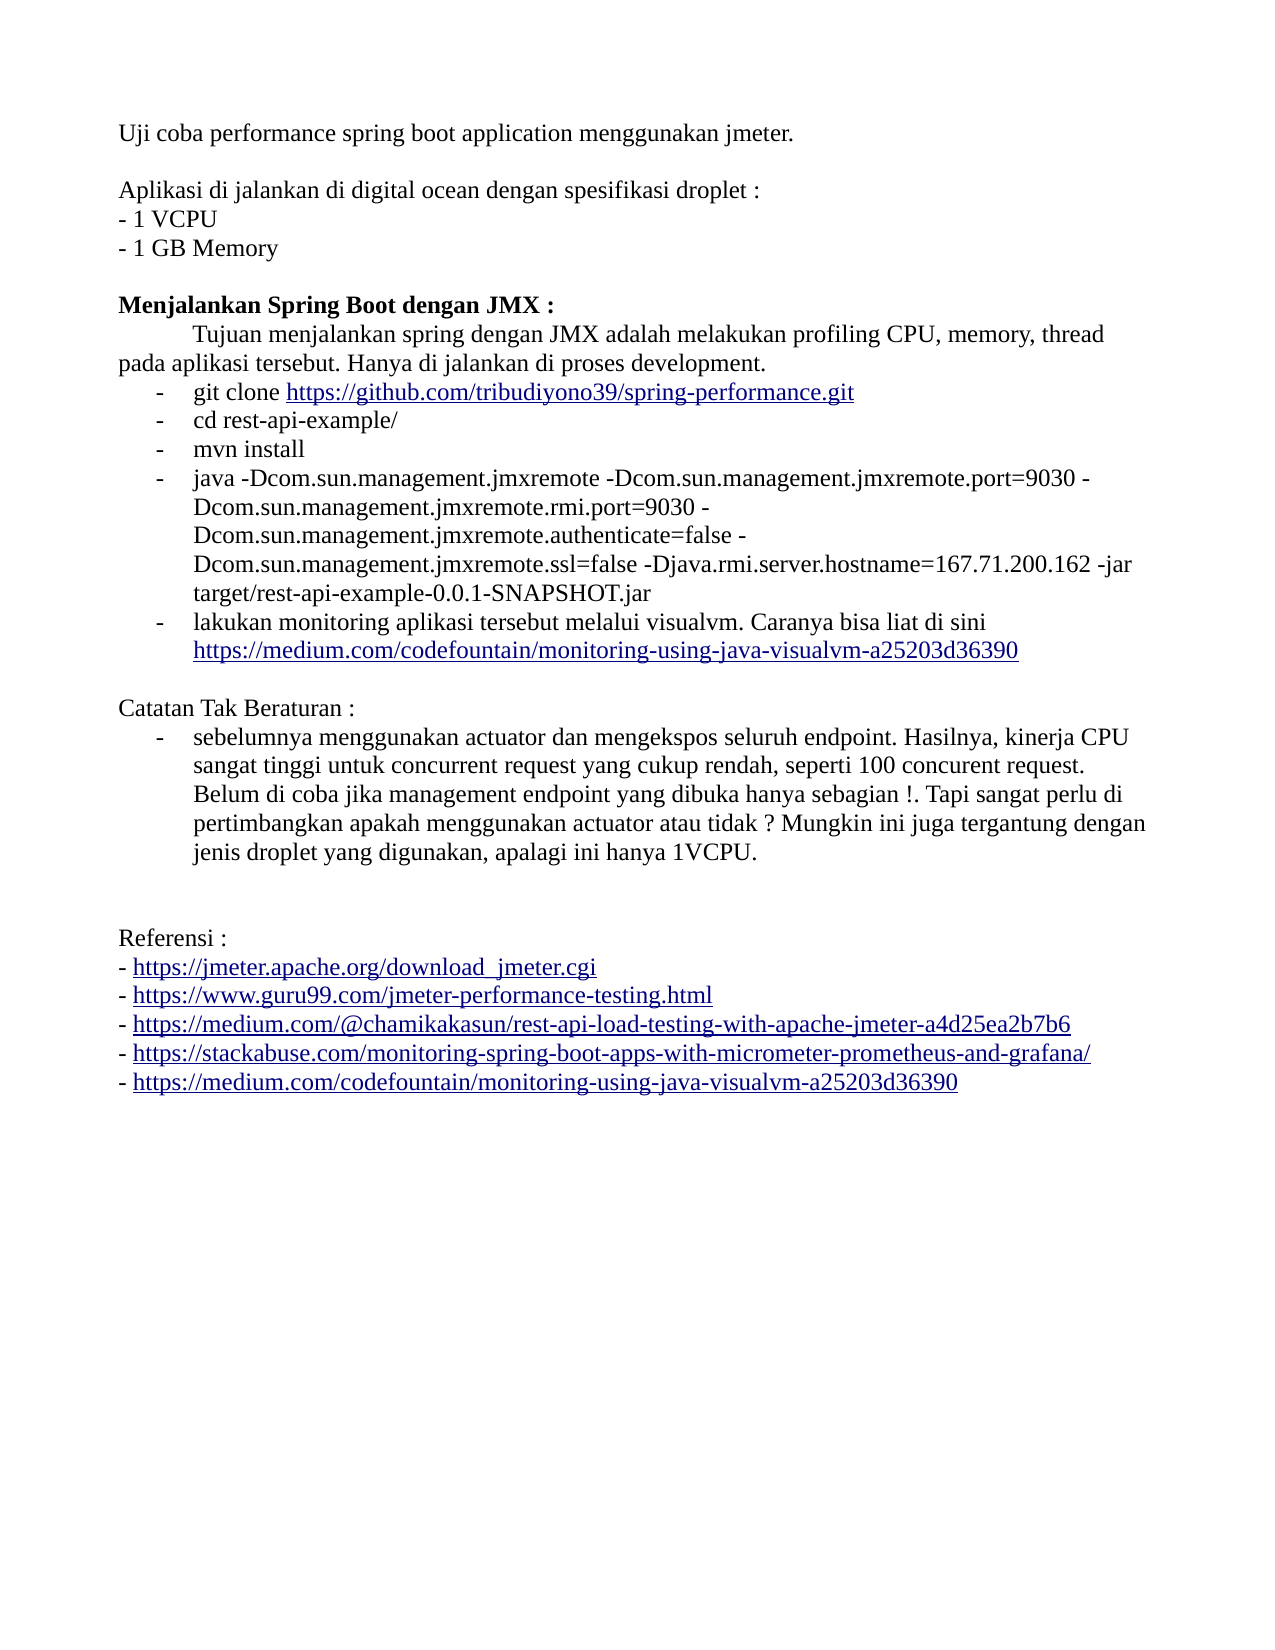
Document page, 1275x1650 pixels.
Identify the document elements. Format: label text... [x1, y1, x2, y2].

text - https://medium.com/@chamikakasun/rest-api-load-testing-with-apache-jmeter-a4d25ea2b7b6 [118, 1009, 1157, 1038]
text Tujuan menjalankan spring dengan JMX adalah melakukan profiling CPU, memory, thread pada aplikasi tersebut. Hanya di jalankan di proses development. [118, 319, 1157, 377]
text - https://medium.com/codefountain/monitoring-using-java-visualvm-a25203d36390 [118, 1067, 1157, 1096]
text Referensi : [118, 923, 1157, 952]
text Catatan Tak Beraturan : [118, 693, 1157, 722]
text - https://jmeter.apache.org/download_jmeter.cgi [118, 952, 1157, 981]
text Aplikasi di jalankan di digital ocean dengan spesifikasi droplet : [118, 176, 1157, 204]
text - 1 VCPU [118, 204, 1157, 233]
text - 1 GB Memory [118, 233, 1157, 262]
list mvn install [156, 434, 1157, 463]
list git clone https://github.com/tribudiyono39/spring-performance.git [156, 377, 1157, 406]
list cd rest-api-example/ [156, 406, 1157, 434]
text Uji coba performance spring boot application menggunakan jmeter. [118, 118, 1157, 147]
text Menjalankan Spring Boot dengan JMX : [118, 291, 1157, 319]
list sebelumnya menggunakan actuator dan mengekspos seluruh endpoint. Hasilnya, kinerja CPU sangat tinggi untuk concurrent request yang cukup rendah, seperti 100 concurent request. Belum di coba jika management endpoint yang dibuka hanya sebagian !. Tapi sangat perlu di pertimbangkan apakah menggunakan actuator atau tidak ? Mungkin ini juga tergantung dengan jenis droplet yang digunakan, apalagi ini hanya 1VCPU. [156, 722, 1157, 866]
list lakukan monitoring aplikasi tersebut melalui visualvm. Caranya bisa liat di sini https://medium.com/codefountain/monitoring-using-java-visualvm-a25203d36390 [156, 607, 1157, 664]
text - https://stackabuse.com/monitoring-spring-boot-apps-with-micrometer-prometheus-and-grafana/ [118, 1038, 1157, 1067]
list java -Dcom.sun.management.jmxremote -Dcom.sun.management.jmxremote.port=9030 -Dcom.sun.management.jmxremote.rmi.port=9030 -Dcom.sun.management.jmxremote.authenticate=false -Dcom.sun.management.jmxremote.ssl=false -Djava.rmi.server.hostname=167.71.200.162 -jar target/rest-api-example-0.0.1-SNAPSHOT.jar [156, 463, 1157, 607]
text - https://www.guru99.com/jmeter-performance-testing.html [118, 981, 1157, 1009]
